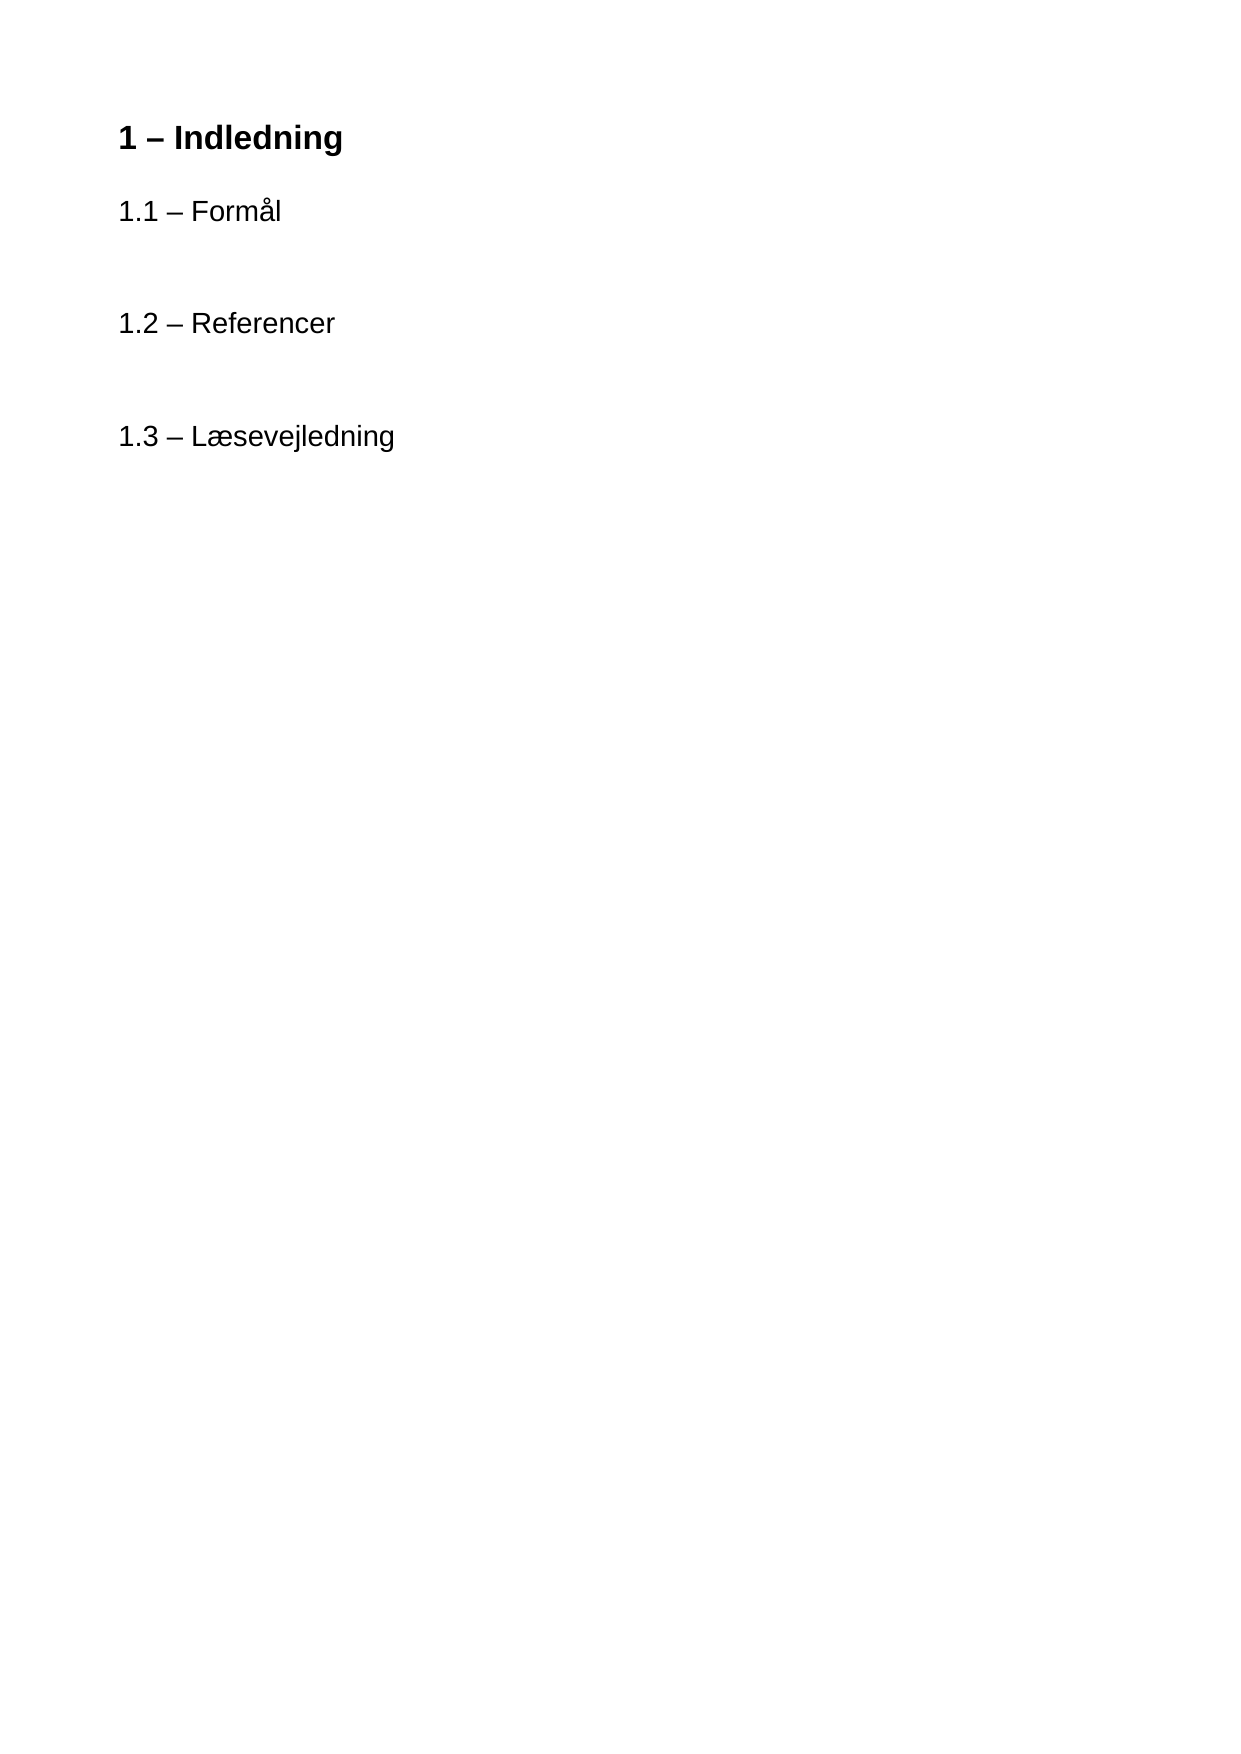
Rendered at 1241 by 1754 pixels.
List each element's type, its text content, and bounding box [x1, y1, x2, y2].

subtitle 1 – Indledning [118, 118, 1122, 157]
subtitle 1.1 – Formål [118, 194, 1122, 228]
subtitle 1.2 – Referencer [118, 307, 1122, 340]
subtitle 1.3 – Læsevejledning [118, 419, 1122, 452]
